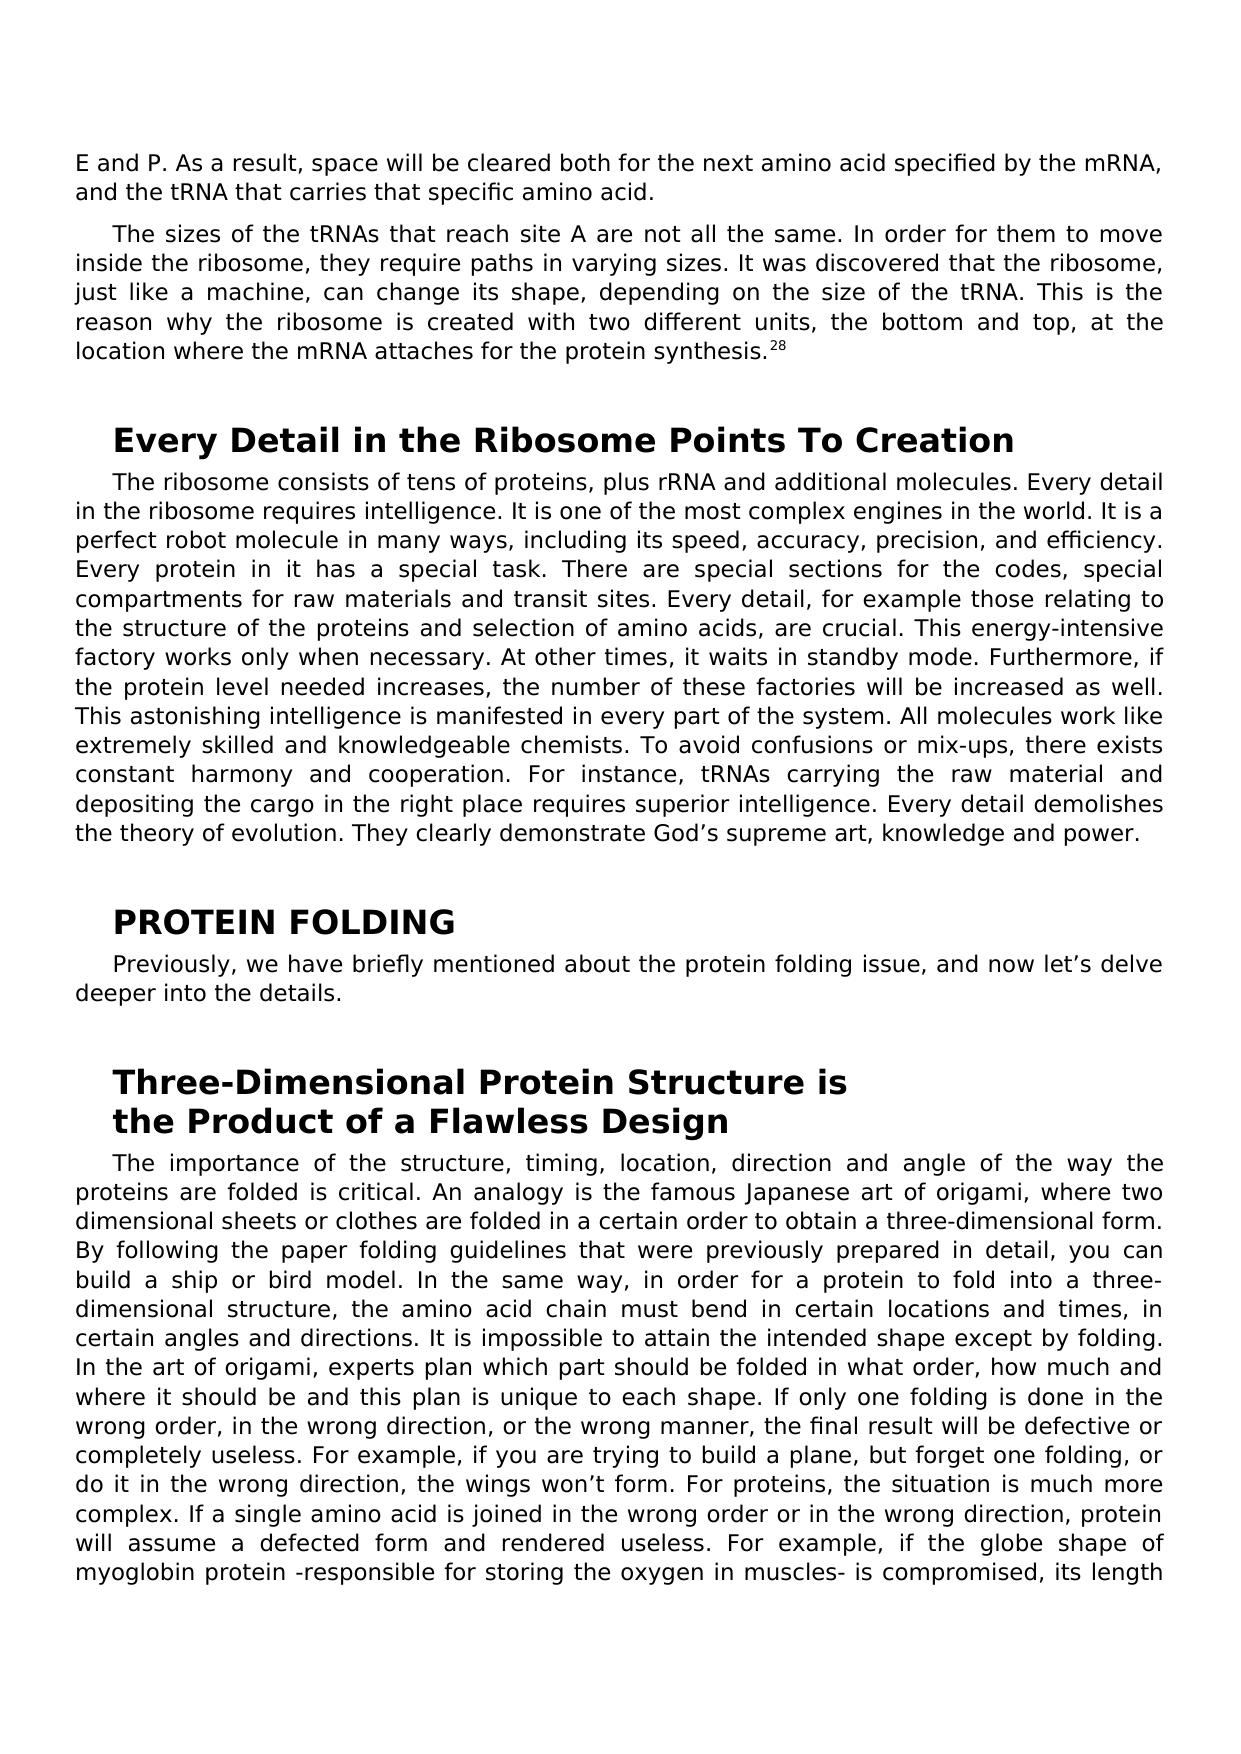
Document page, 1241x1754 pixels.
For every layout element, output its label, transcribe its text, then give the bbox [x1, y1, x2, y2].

subtitle Every Detail in the Ribosome Points To Creation [112, 422, 1165, 461]
text The ribosome consists of tens of proteins, plus rRNA and additional molecules. Every detail in the ribosome requires intelligence. It is one of the most complex engines in the world. It is a perfect robot molecule in many ways, including its speed, accuracy, precision, and efficiency. Every protein in it has a special task. There are special sections for the codes, special compartments for raw materials and transit sites. Every detail, for example those relating to the structure of the proteins and selection of amino acids, are crucial. This energy-intensive factory works only when necessary. At other times, it waits in standby mode. Furthermore, if the protein level needed increases, the number of these factories will be increased as well. This astonishing intelligence is manifested in every part of the system. All molecules work like extremely skilled and knowledgeable chemists. To avoid confusions or mix-ups, there exists constant harmony and cooperation. For instance, tRNAs carrying the raw material and depositing the cargo in the right place requires superior intelligence. Every detail demolishes the theory of evolution. They clearly demonstrate God’s supreme art, knowledge and power. [75, 469, 1165, 847]
subtitle PROTEIN FOLDING [112, 904, 1165, 942]
text The importance of the structure, timing, location, direction and angle of the way the proteins are folded is critical. An analogy is the famous Japanese art of origami, where two dimensional sheets or clothes are folded in a certain order to obtain a three-dimensional form. By following the paper folding guidelines that were previously prepared in detail, you can build a ship or bird model. In the same way, in order for a protein to fold into a three-dimensional structure, the amino acid chain must bend in certain locations and times, in certain angles and directions. It is impossible to attain the intended shape except by folding. In the art of origami, experts plan which part should be folded in what order, how much and where it should be and this plan is unique to each shape. If only one folding is done in the wrong order, in the wrong direction, or the wrong manner, the final result will be defective or completely useless. For example, if you are trying to build a plane, but forget one folding, or do it in the wrong direction, the wings won’t form. For proteins, the situation is much more complex. If a single amino acid is joined in the wrong order or in the wrong direction, protein will assume a defected form and rendered useless. For example, if the globe shape of myoglobin protein -responsible for storing the oxygen in muscles- is compromised, its length [75, 1150, 1165, 1586]
text Previously, we have briefly mentioned about the protein folding issue, and now let’s delve deeper into the details. [75, 951, 1165, 1007]
text E and P. As a result, space will be cleared both for the next amino acid specified by the mRNA, and the tRNA that carries that specific amino acid. [75, 150, 1165, 206]
subtitle Three-Dimensional Protein Structure is the Product of a Flawless Design [112, 1064, 1165, 1141]
text The sizes of the tRNAs that reach site A are not all the same. In order for them to move inside the ribosome, they require paths in varying sizes. It was discovered that the ribosome, just like a machine, can change its shape, depending on the size of the tRNA. This is the reason why the ribosome is created with two different units, the bottom and top, at the location where the mRNA attaches for the protein synthesis.28 [75, 221, 1165, 365]
